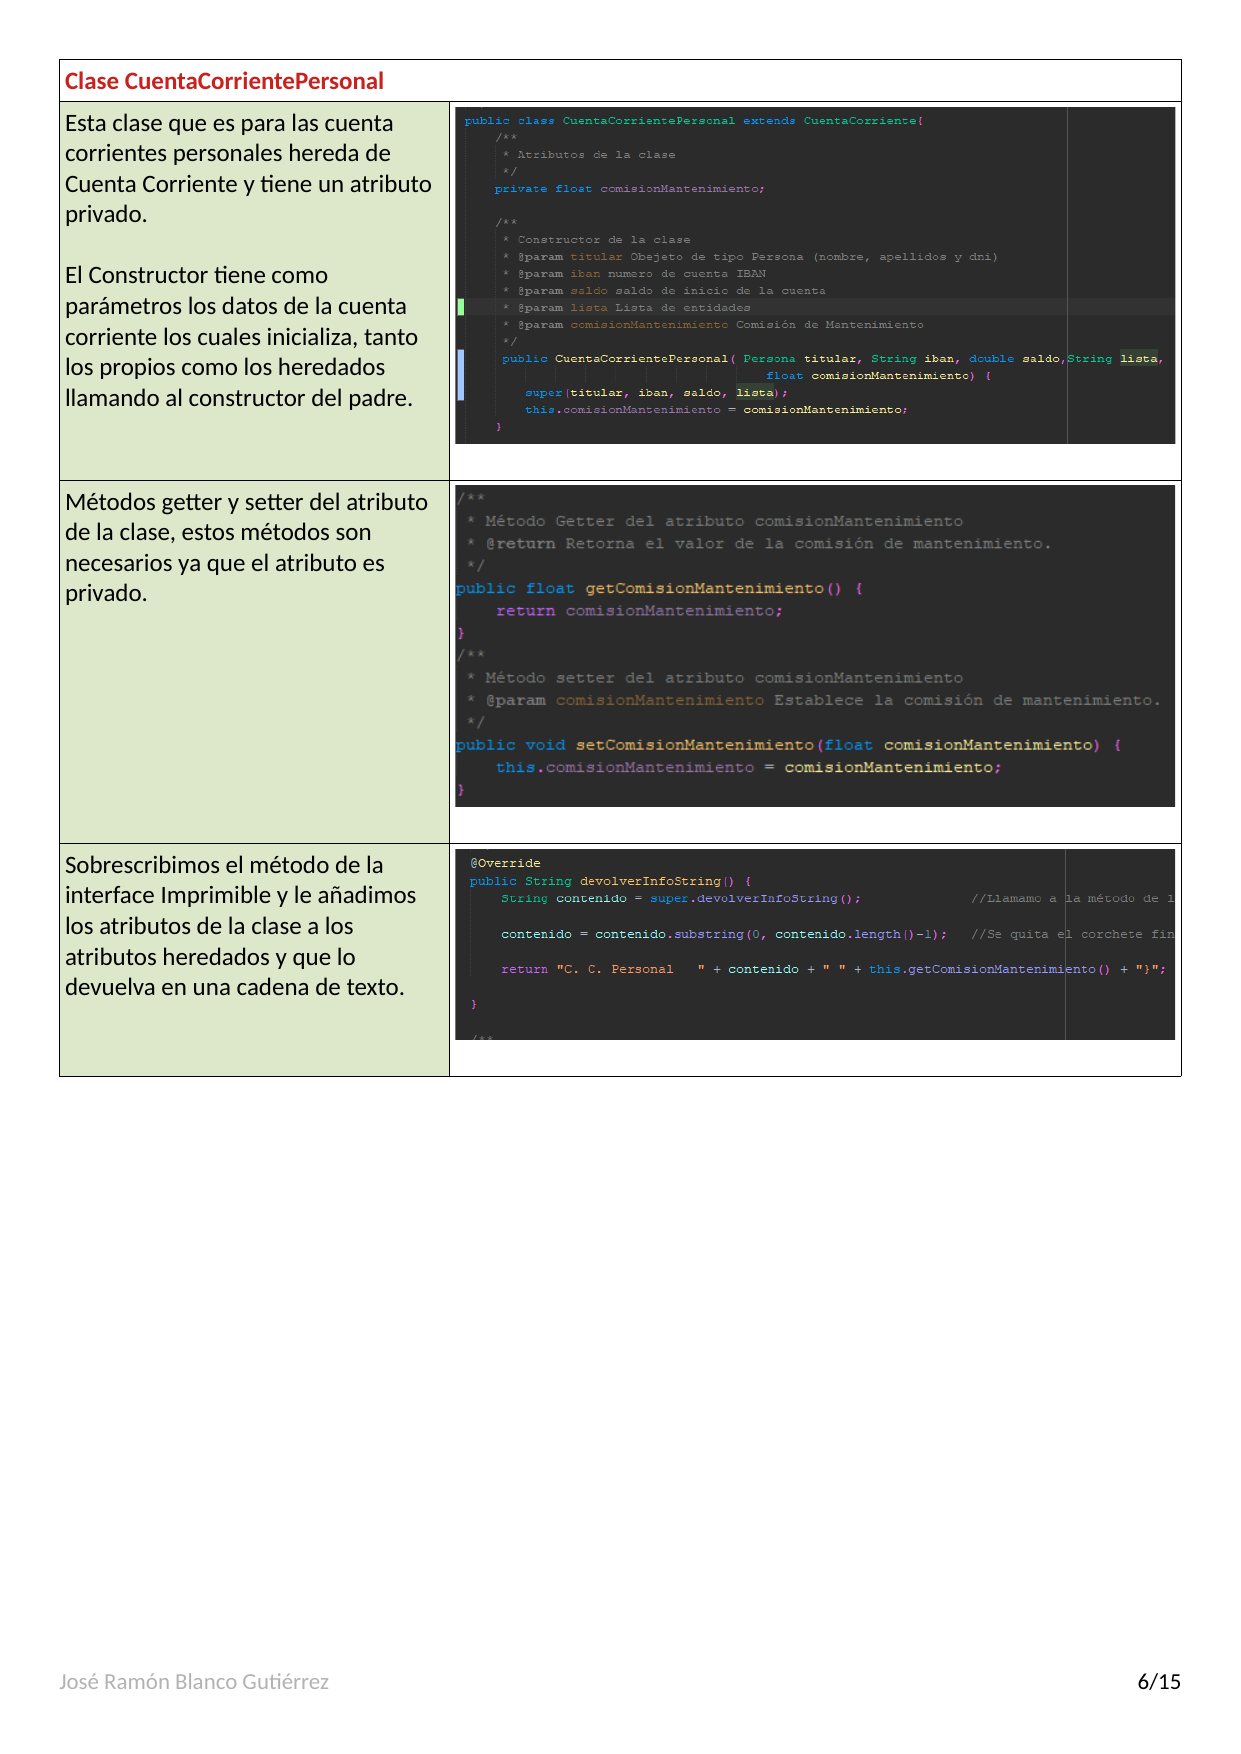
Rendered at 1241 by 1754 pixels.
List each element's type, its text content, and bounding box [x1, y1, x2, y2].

table_cell [450, 102, 1181, 480]
picture [455, 849, 1176, 1040]
picture [455, 107, 1176, 444]
picture [455, 485, 1176, 807]
table_cell Sobrescribimos el método de la interface Imprimible y le añadimos los atributos de la clase a los atributos heredados y que lo devuelva en una cadena de texto. [60, 844, 449, 1076]
table_cell Esta clase que es para las cuenta corrientes personales hereda de Cuenta Corriente y tiene un atributo privado. El Constructor tiene como parámetros los datos de la cuenta corriente los cuales inicializa, tanto los propios como los heredados llamando al constructor del padre. [60, 102, 449, 480]
table_header Clase CuentaCorrientePersonal [60, 60, 1181, 101]
table_cell [450, 481, 1181, 843]
table_cell [450, 844, 1181, 1076]
table_cell Métodos getter y setter del atributo de la clase, estos métodos son necesarios ya que el atributo es privado. [60, 481, 449, 843]
